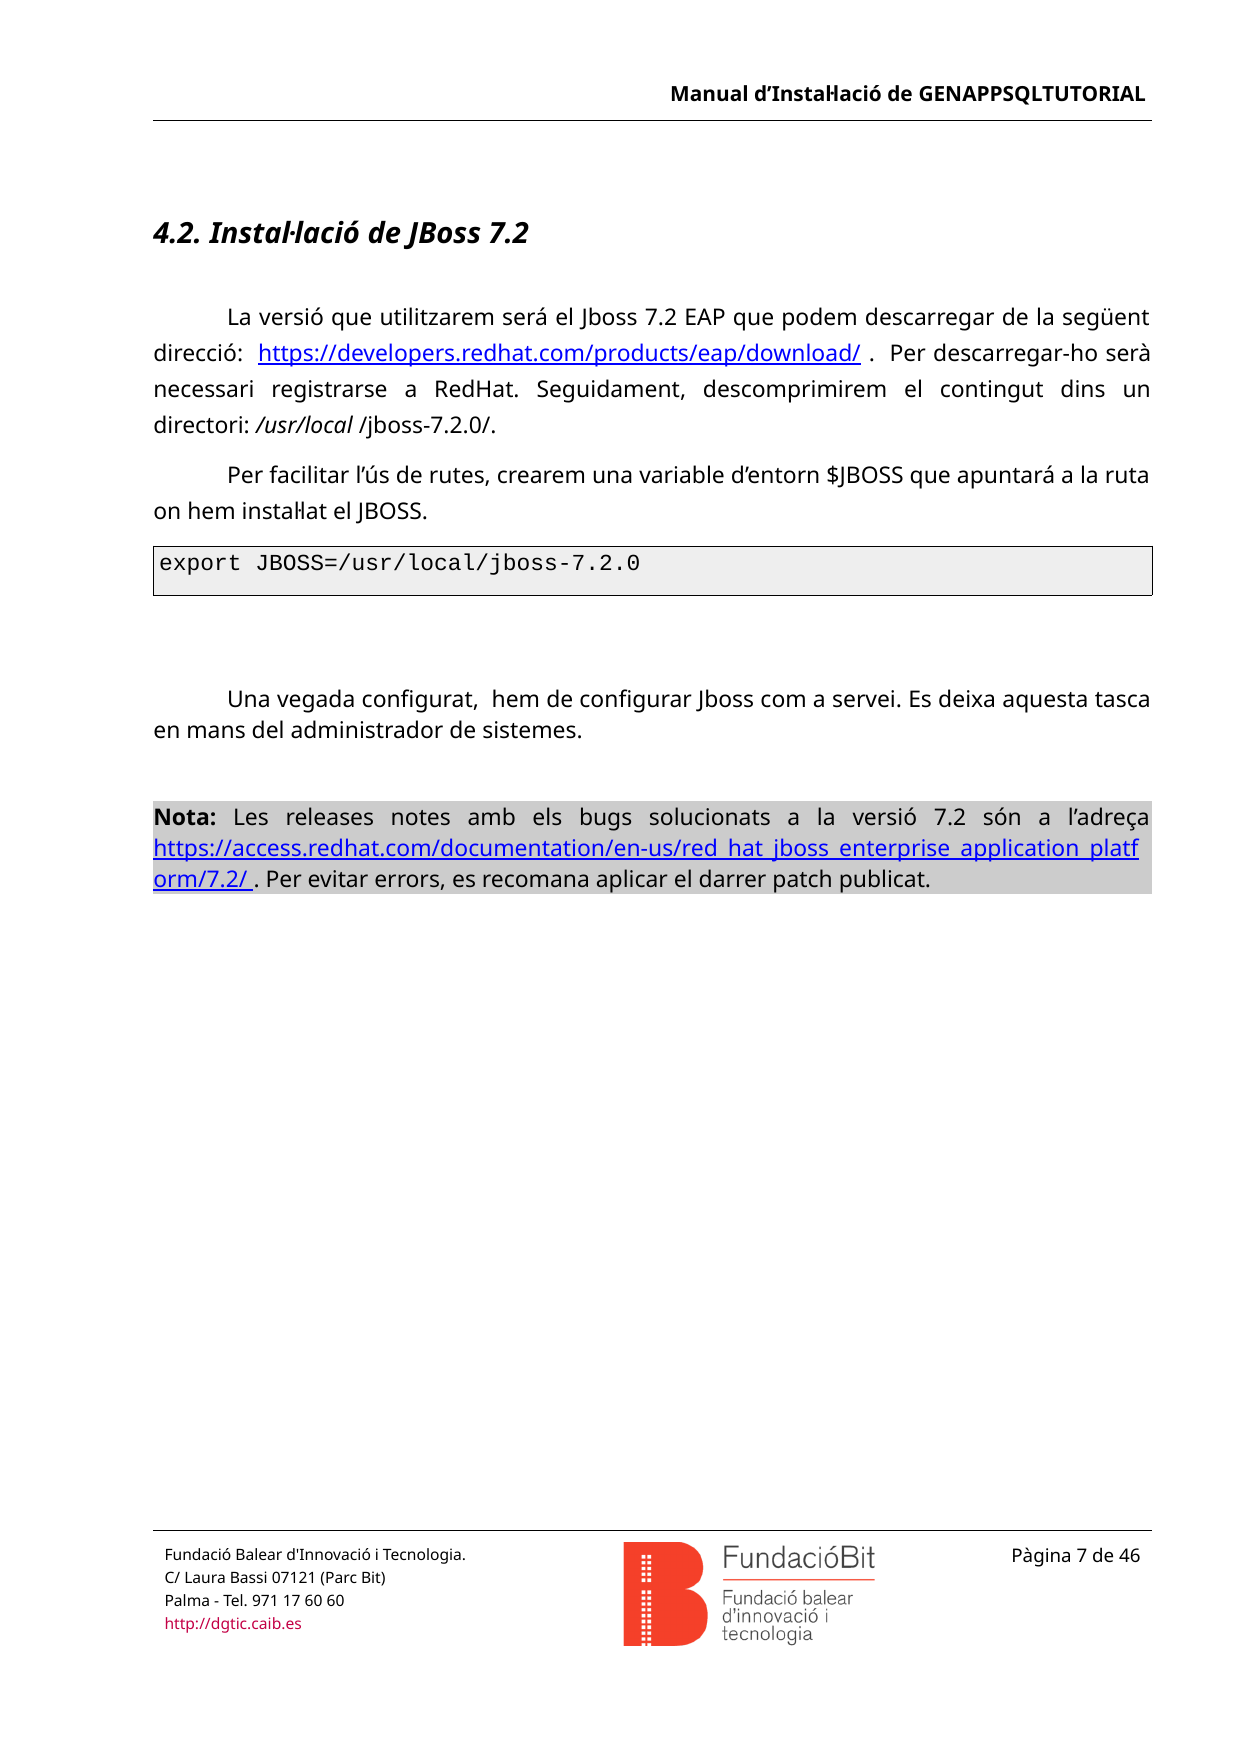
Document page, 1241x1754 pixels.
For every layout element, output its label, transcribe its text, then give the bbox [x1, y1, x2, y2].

table_header export JBOSS=/usr/local/jboss-7.2.0 [154, 547, 1152, 595]
text Per facilitar l’ús de rutes, crearem una variable d’entorn $JBOSS que apuntará a la ruta on hem instal·lat el JBOSS. [153, 459, 1152, 526]
text La versió que utilitzarem será el Jboss 7.2 EAP que podem descarregar de la següent direcció: https://developers.redhat.com/products/eap/download/ . Per descarregar-ho serà necessari registrarse a RedHat. Seguidament, descomprimirem el contingut dins un directori: /usr/local /jboss-7.2.0/. [153, 265, 1152, 440]
subtitle Instal·lació de JBoss 7.2 [153, 213, 1152, 252]
picture [623, 1542, 875, 1646]
text Nota: Les releases notes amb els bugs solucionats a la versió 7.2 són a l’adreça https://access.redhat.com/documentation/en-us/red_hat_jboss_enterprise_application_platform/7.2/ . Per evitar errors, es recomana aplicar el darrer patch publicat. [153, 801, 1152, 894]
text Una vegada configurat, hem de configurar Jboss com a servei. Es deixa aquesta tasca en mans del administrador de sistemes. [153, 683, 1152, 746]
